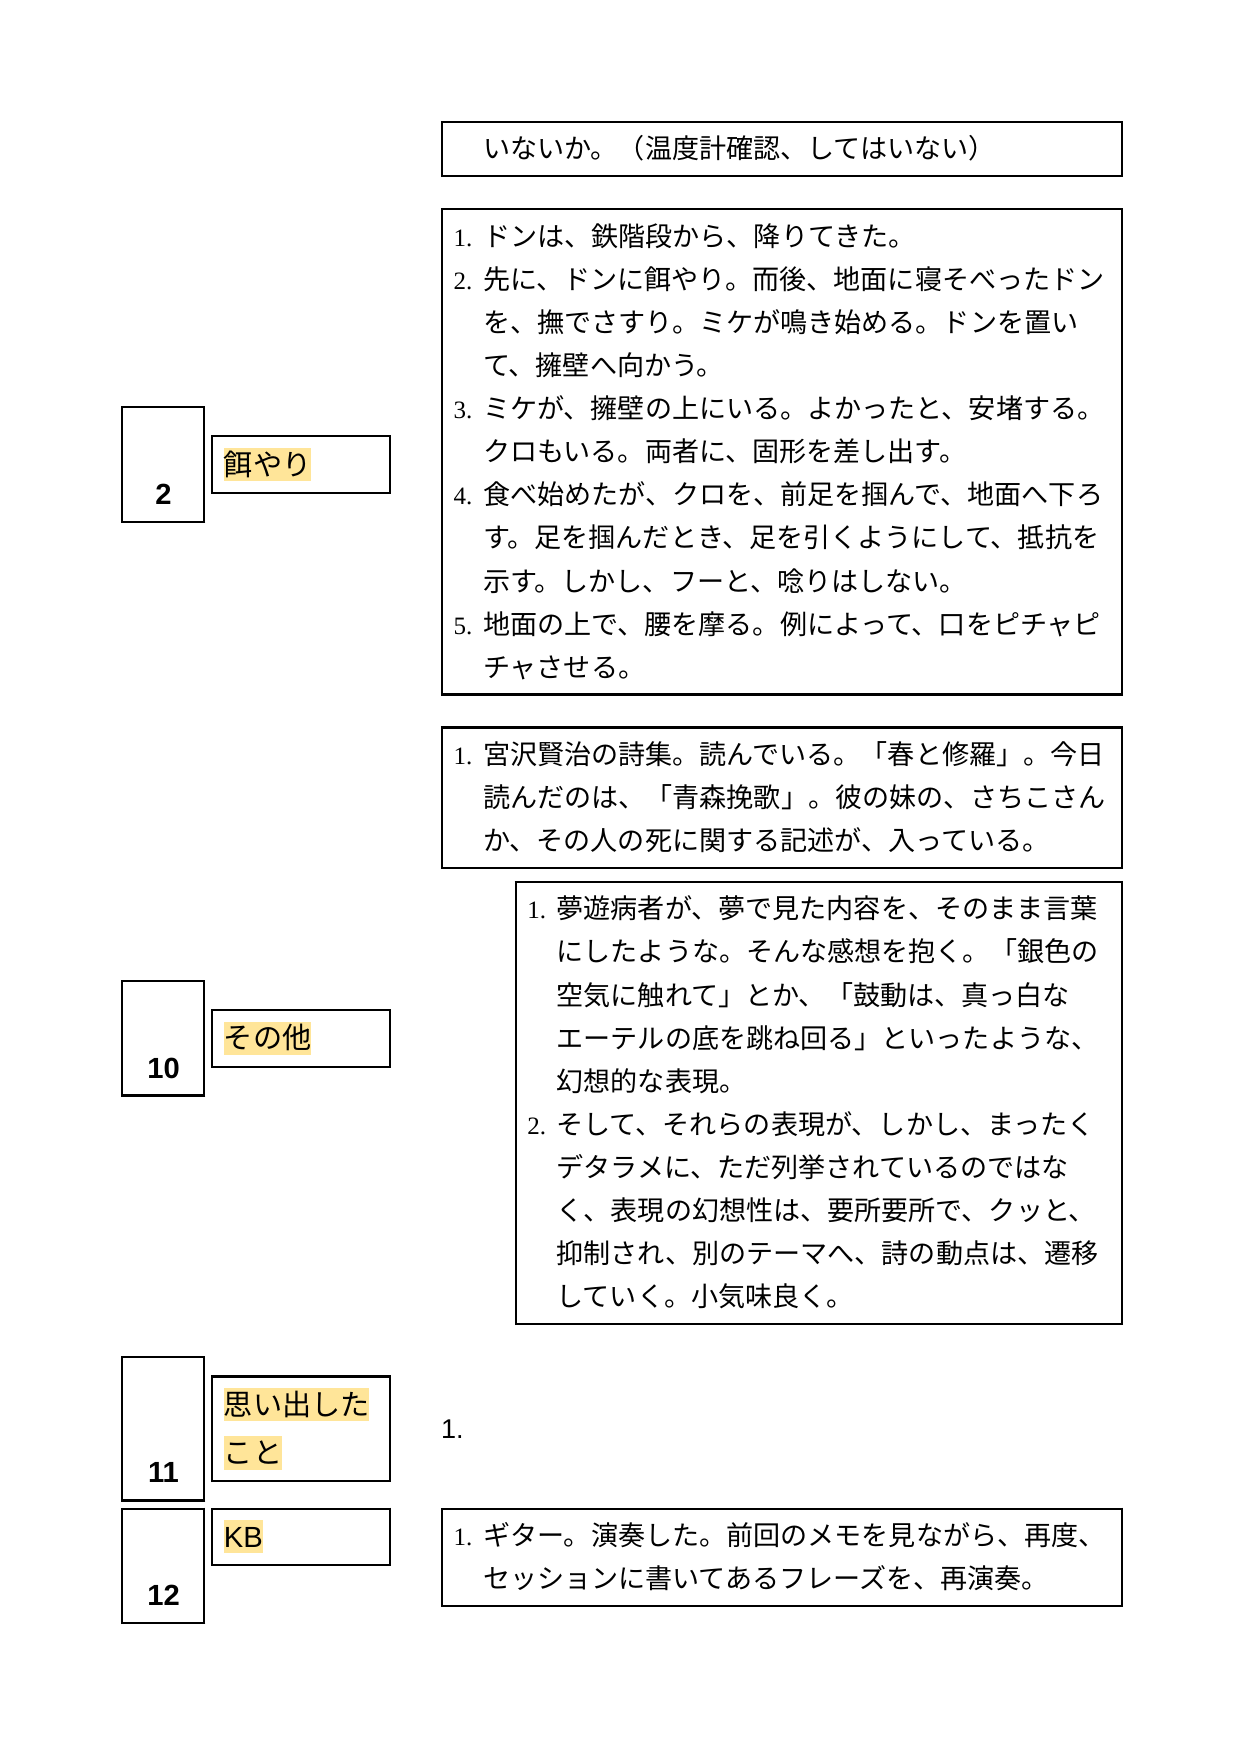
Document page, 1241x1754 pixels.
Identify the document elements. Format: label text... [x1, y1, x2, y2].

table_cell 12 [118, 1505, 208, 1627]
table_cell 宮沢賢治の詩集。読んでいる。「春と修羅」。今日読んだのは、「青森挽歌」。彼の妹の、さちこさんか、その人の死に関する記述が、入っている。 夢遊病者が、夢で見た内容を、そのまま言葉にしたような。そんな感想を抱く。「銀色の空気に触れて」とか、「鼓動は、真っ白なエーテルの底を跳ね回る」といったような、幻想的な表現。 そして、それらの表現が、しかし、まったくデタラメに、ただ列挙されているのではなく、表現の幻想性は、要所要所で、クッと、抑制され、別のテーマへ、詩の動点は、遷移していく。小気味良く。 [394, 724, 1126, 1353]
table_cell [394, 1353, 1126, 1504]
table_cell その他 [208, 724, 394, 1353]
table_cell 10 [118, 724, 208, 1353]
table_header いないか。（温度計確認、してはいない） [394, 118, 1126, 205]
table_cell 思い出したこと [208, 1353, 394, 1504]
table_cell 2 [118, 205, 208, 723]
table_header [208, 118, 394, 205]
table_cell ドンは、鉄階段から、降りてきた。 先に、ドンに餌やり。而後、地面に寝そべったドンを、撫でさすり。ミケが鳴き始める。ドンを置いて、擁壁へ向かう。 ミケが、擁壁の上にいる。よかったと、安堵する。クロもいる。両者に、固形を差し出す。 食べ始めたが、クロを、前足を掴んで、地面へ下ろす。足を掴んだとき、足を引くようにして、抵抗を示す。しかし、フーと、唸りはしない。 地面の上で、腰を摩る。例によって、口をピチャピチャさせる。 [394, 205, 1126, 723]
table_cell KB [208, 1505, 394, 1627]
table_header [118, 118, 208, 205]
table_cell 11 [118, 1353, 208, 1504]
table_cell 餌やり [208, 205, 394, 723]
table_cell ギター。演奏した。前回のメモを見ながら、再度、セッションに書いてあるフレーズを、再演奏。 演奏家になるのが、目的ではない。いわゆる、「上手く」演奏する、というイメージ。それを目指しても、世の中に、何の価値があるか？そもそも、俺自身は、そのイメージどうりを遂行できたとしても、空疎な心境が残るだけ。だと、推測する。 [394, 1505, 1126, 1627]
